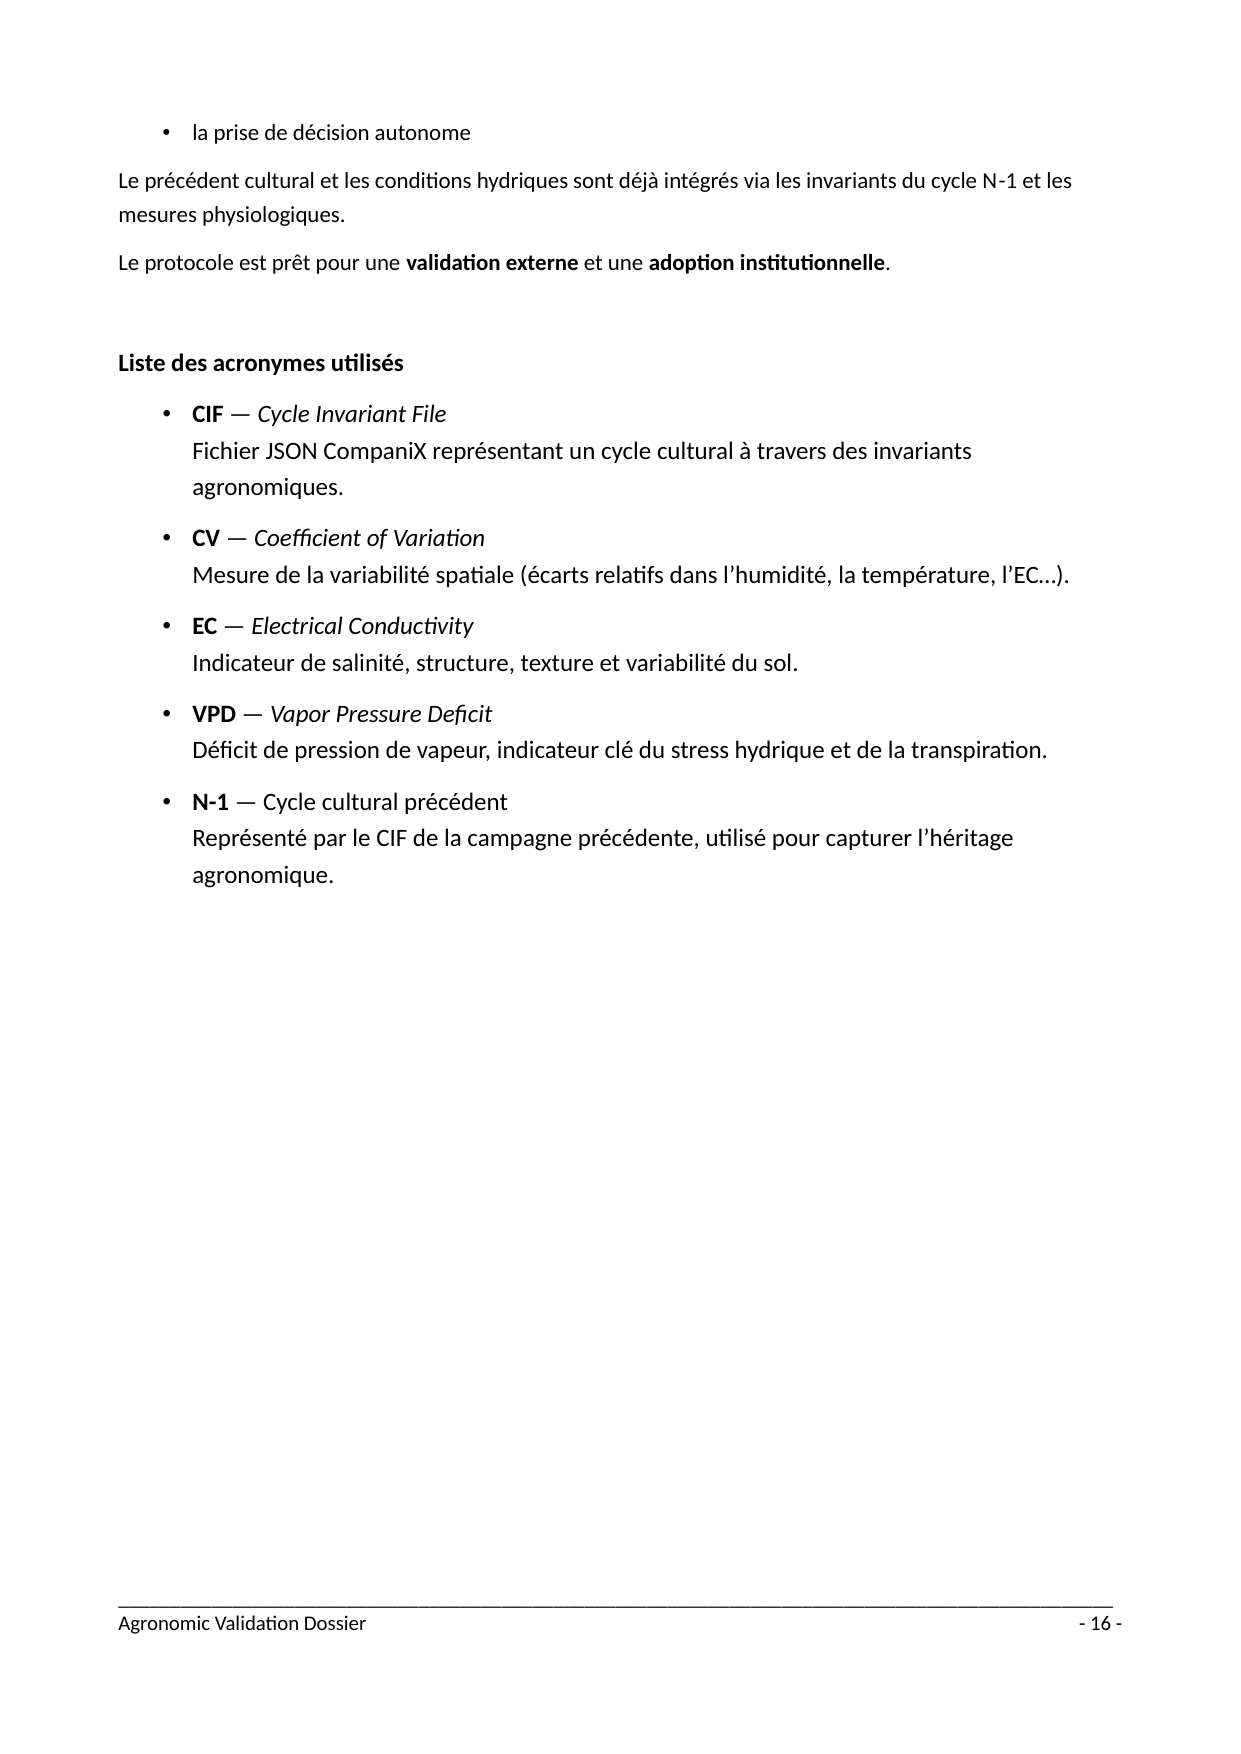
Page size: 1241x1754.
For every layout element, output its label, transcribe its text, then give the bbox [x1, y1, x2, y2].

list N‑1 — Cycle cultural précédent Représenté par le CIF de la campagne précédente, utilisé pour capturer l’héritage agronomique. [162, 786, 1122, 889]
text Liste des acronymes utilisés [118, 347, 1122, 378]
list CV — Coefficient of Variation Mesure de la variabilité spatiale (écarts relatifs dans l’humidité, la température, l’EC…). [162, 523, 1122, 590]
list VPD — Vapor Pressure Deficit Déficit de pression de vapeur, indicateur clé du stress hydrique et de la transpiration. [162, 698, 1122, 765]
list la prise de décision autonome [162, 118, 1122, 146]
list CIF — Cycle Invariant File Fichier JSON CompaniX représentant un cycle cultural à travers des invariants agronomiques. [162, 398, 1122, 502]
text Le protocole est prêt pour une validation externe et une adoption institutionnelle. [118, 248, 1122, 276]
list EC — Electrical Conductivity Indicateur de salinité, structure, texture et variabilité du sol. [162, 610, 1122, 677]
text Le précédent cultural et les conditions hydriques sont déjà intégrés via les invariants du cycle N‑1 et les mesures physiologiques. [118, 166, 1122, 228]
